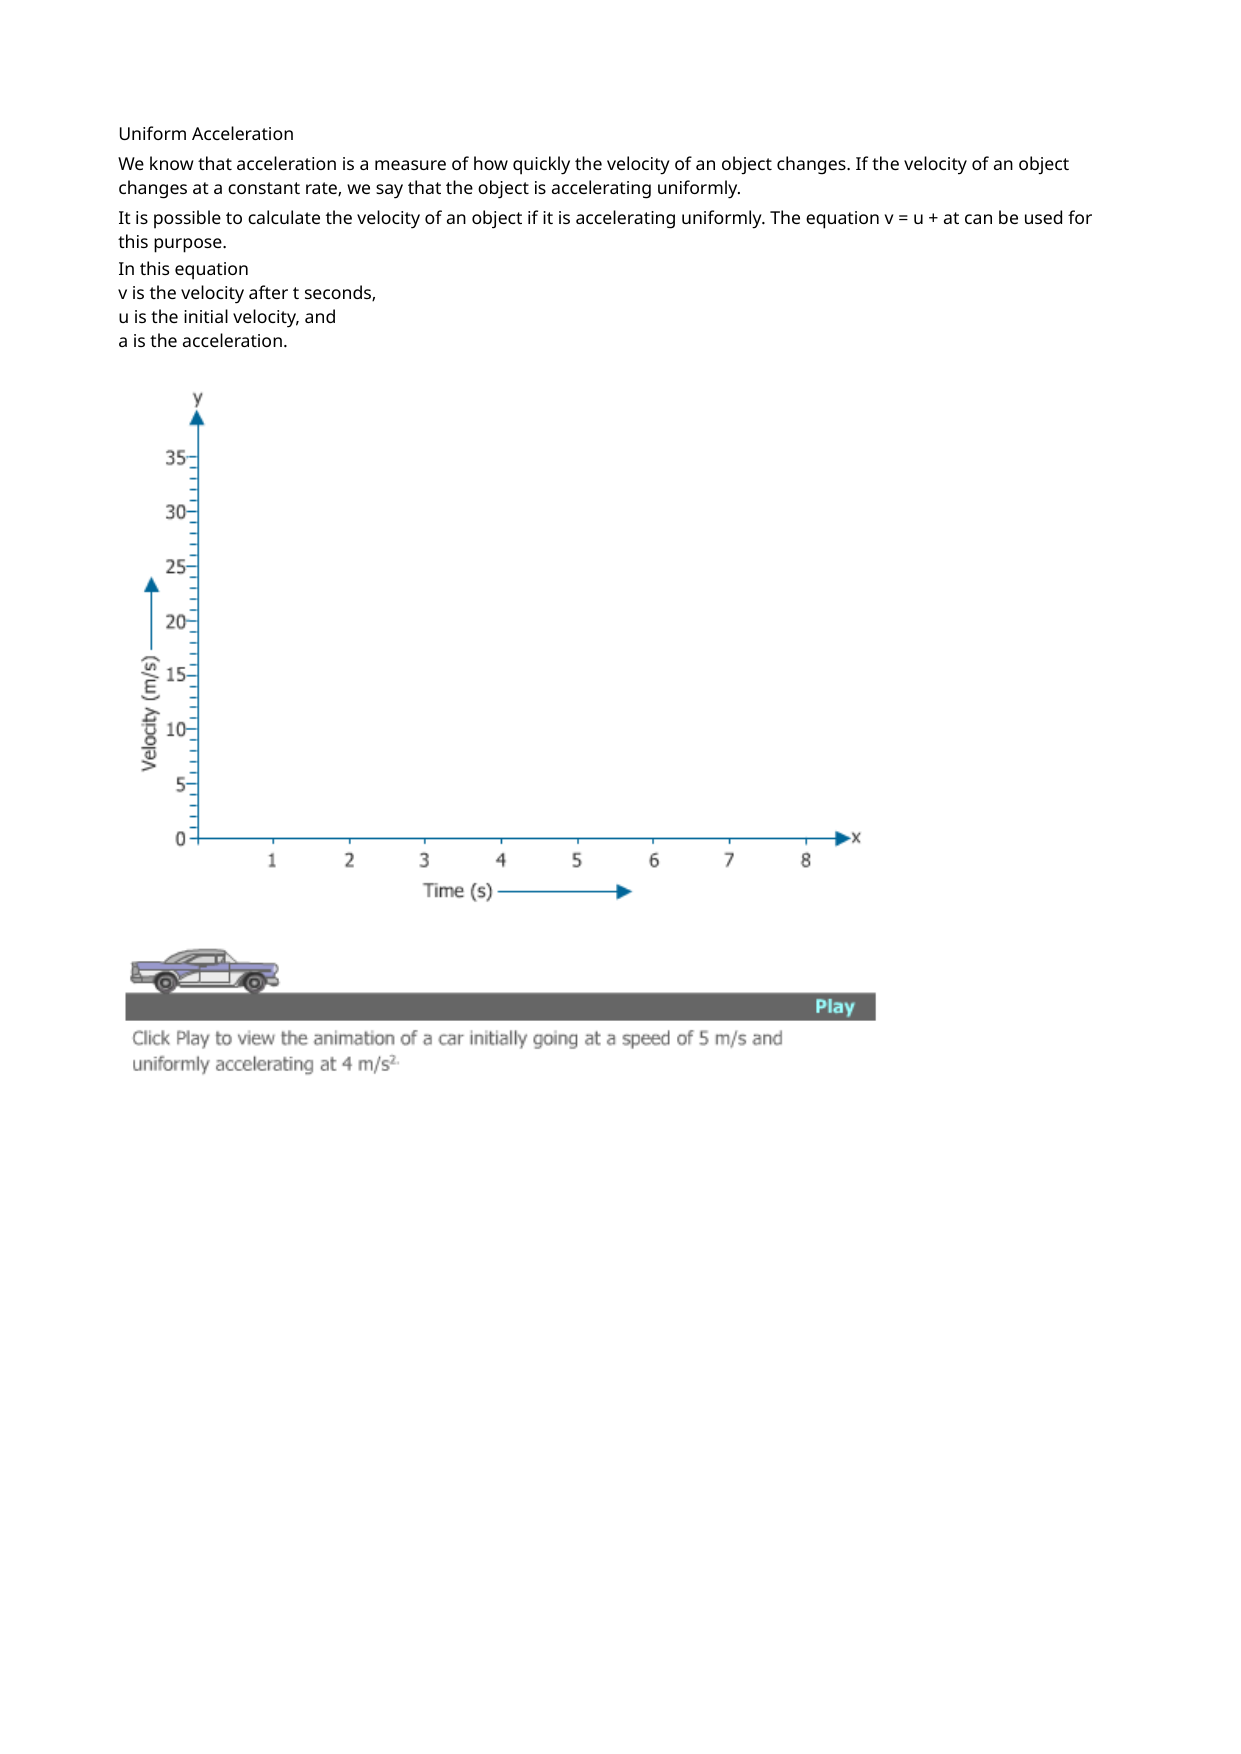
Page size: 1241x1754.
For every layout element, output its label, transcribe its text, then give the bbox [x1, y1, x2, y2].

text It is possible to calculate the velocity of an object if it is accelerating uniformly. The equation v = u + at can be used for this purpose. [118, 205, 1122, 253]
text In this equation v is the velocity after t seconds, u is the initial velocity, and a is the acceleration. [118, 256, 1122, 353]
picture [118, 353, 887, 1082]
text We know that acceleration is a measure of how quickly the velocity of an object changes. If the velocity of an object changes at a constant rate, we say that the object is accelerating uniformly. [118, 151, 1122, 199]
text Uniform Acceleration [118, 121, 1122, 145]
